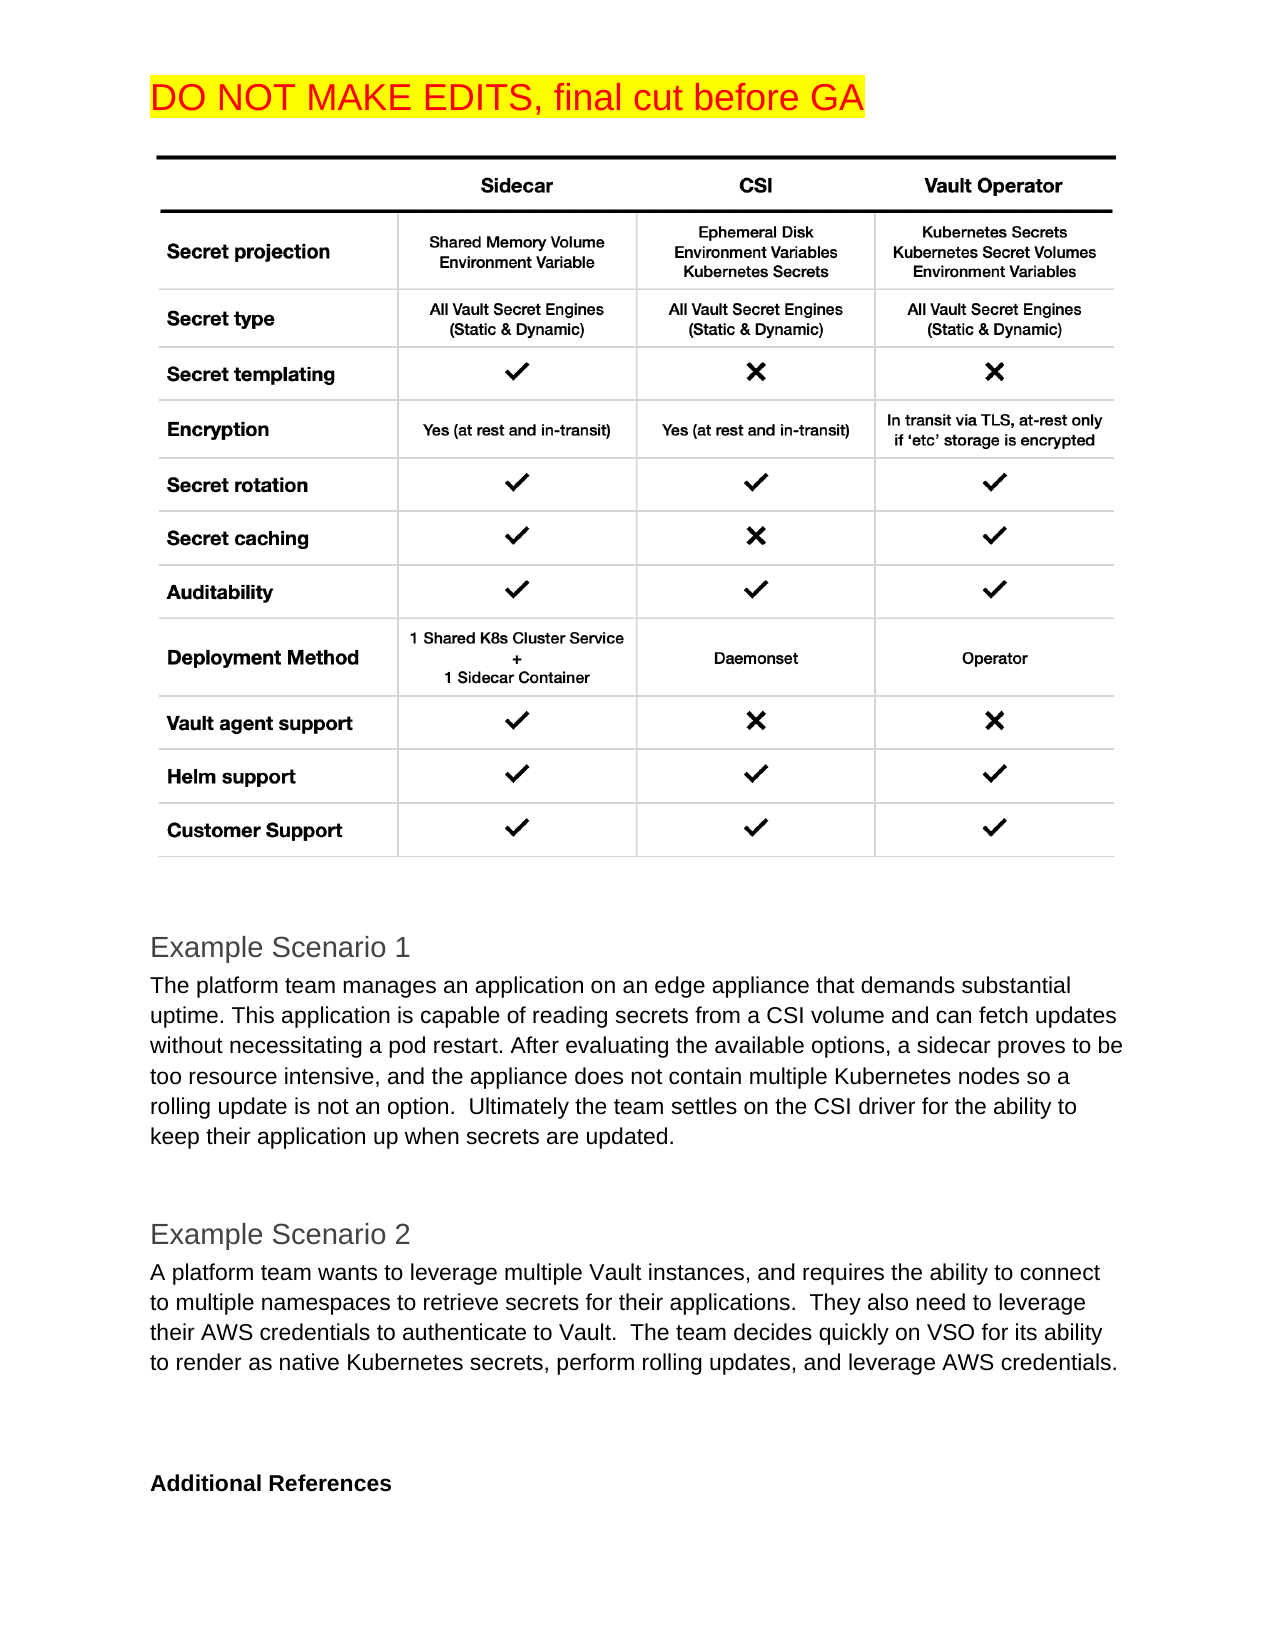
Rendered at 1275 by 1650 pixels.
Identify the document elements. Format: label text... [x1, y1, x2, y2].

subtitle Example Scenario 2 [150, 1217, 1125, 1250]
picture [150, 150, 1125, 867]
text The platform team manages an application on an edge appliance that demands substantial uptime. This application is capable of reading secrets from a CSI volume and can fetch updates without necessitating a pod restart. After evaluating the available options, a sidecar proves to be too resource intensive, and the appliance does not contain multiple Kubernetes nodes so a rolling update is not an option. Ultimately the team settles on the CSI driver for the ability to keep their application up when secrets are updated. [150, 972, 1125, 1149]
text Additional References [150, 1470, 1125, 1497]
subtitle Example Scenario 1 [150, 930, 1125, 964]
text A platform team wants to leverage multiple Vault instances, and requires the ability to connect to multiple namespaces to retrieve secrets for their applications. They also need to leverage their AWS credentials to authenticate to Vault. The team decides quickly on VSO for its ability to render as native Kubernetes secrets, perform rolling updates, and leverage AWS credentials. [150, 1259, 1125, 1376]
